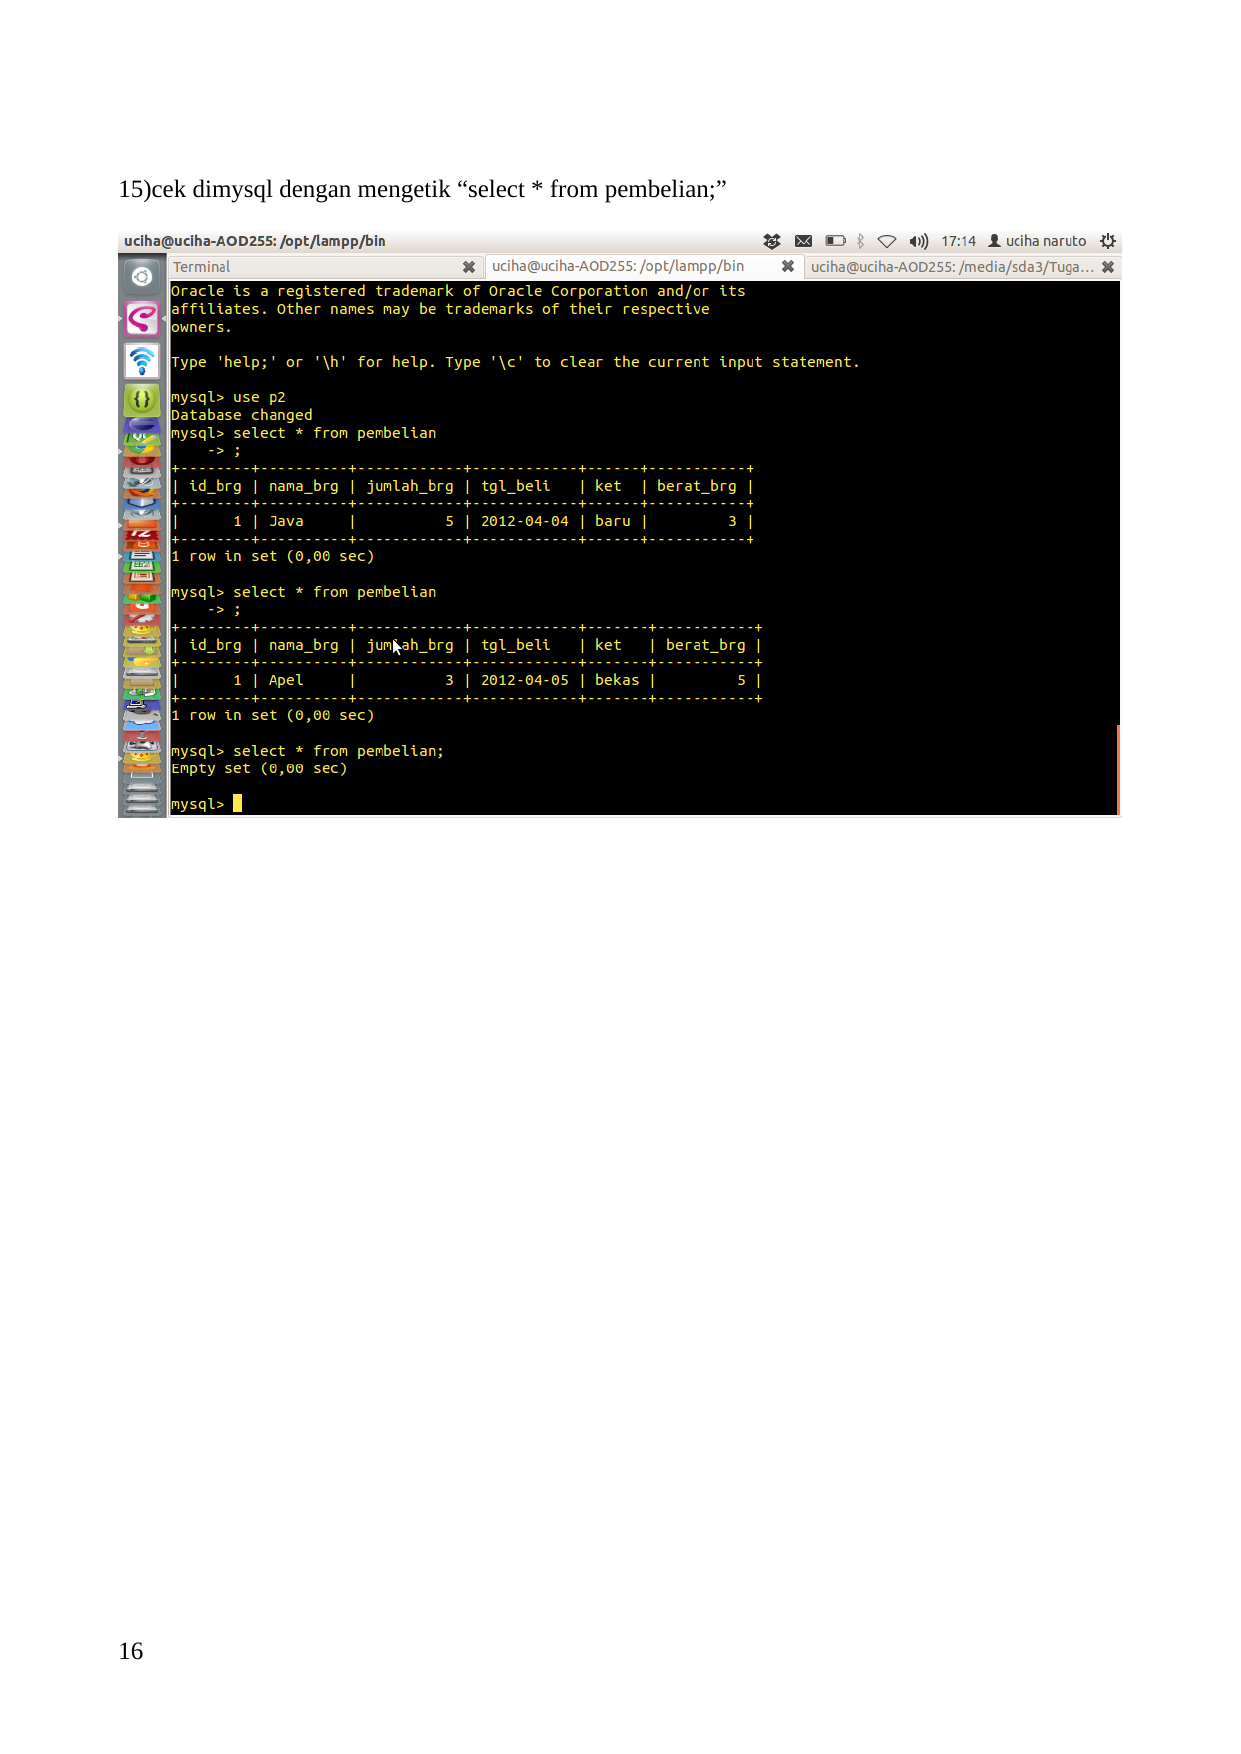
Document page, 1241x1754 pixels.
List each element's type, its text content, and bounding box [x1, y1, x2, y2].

list cek dimysql dengan mengetik “select * from pembelian;” [118, 174, 1122, 202]
picture [118, 229, 1123, 818]
